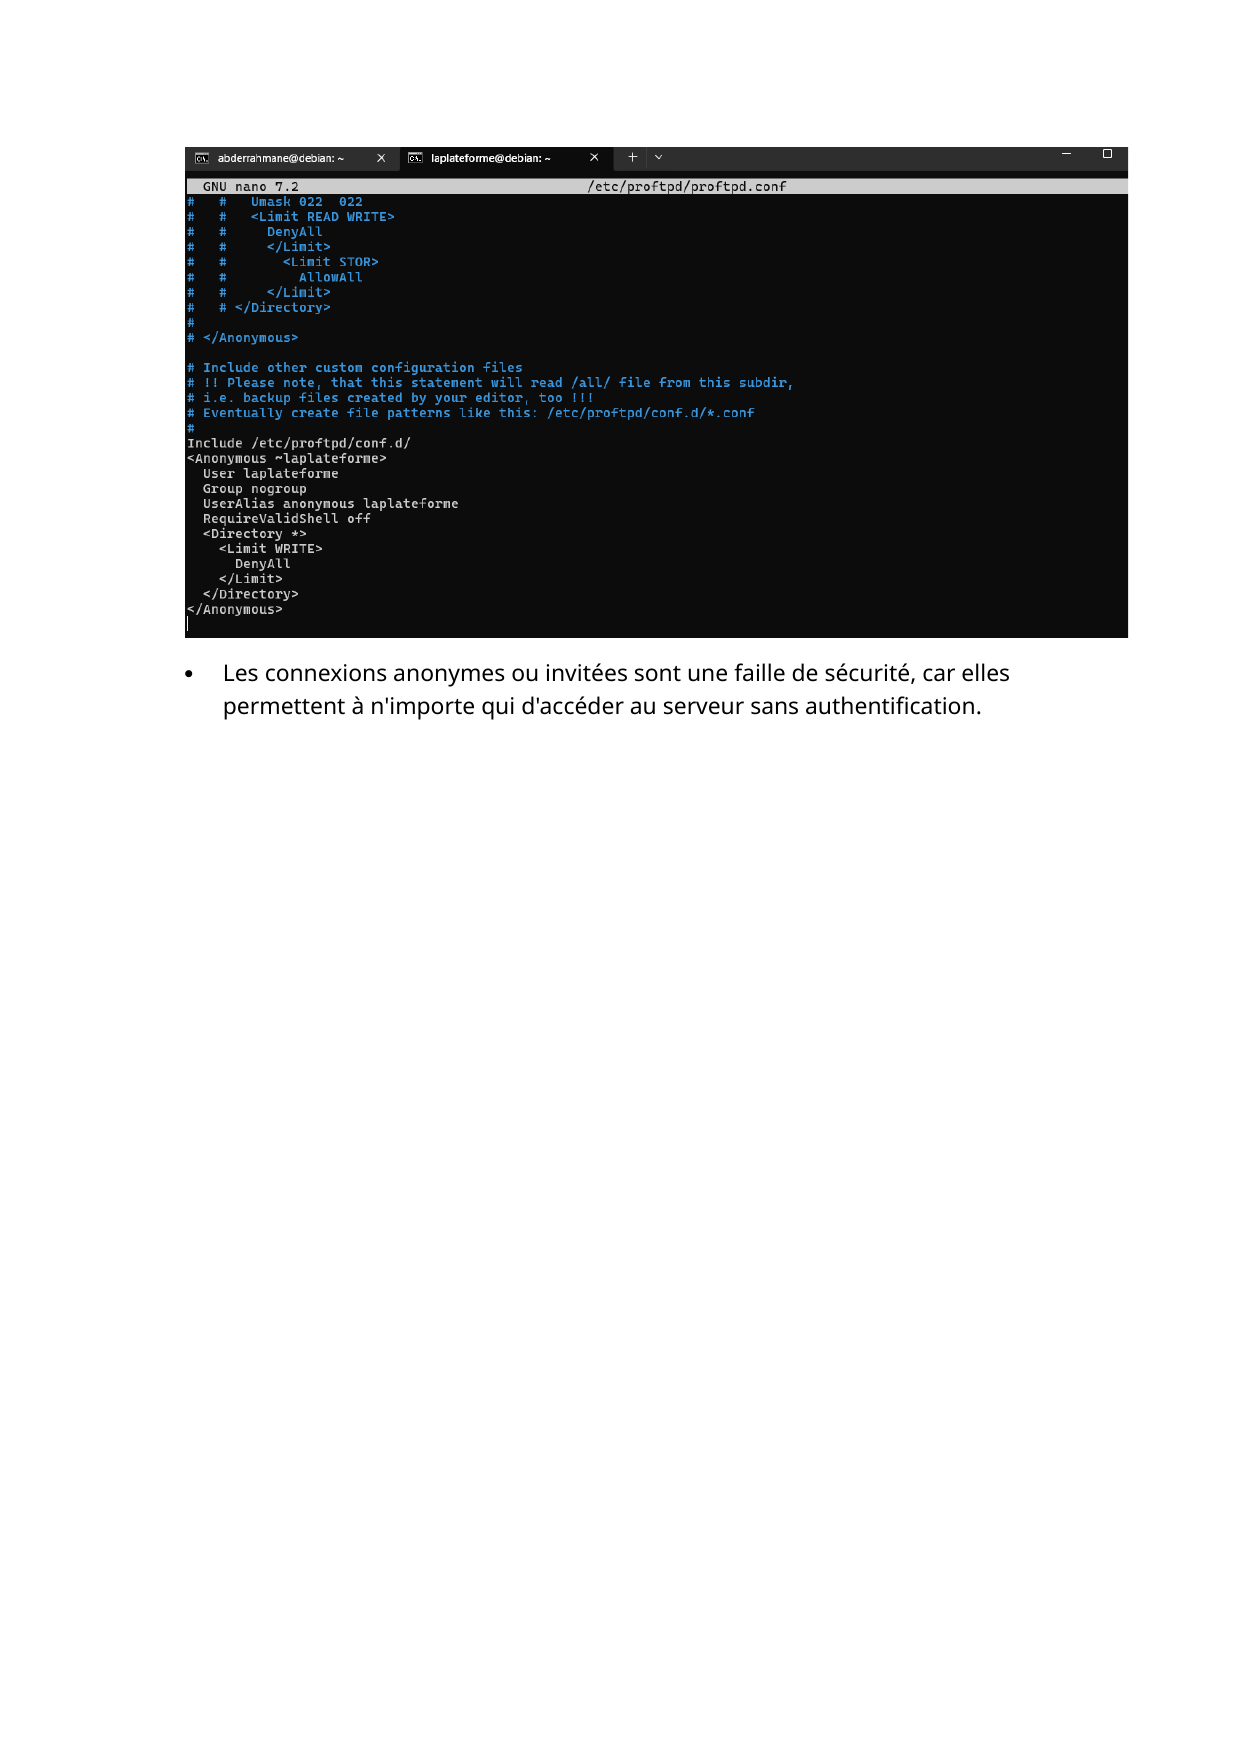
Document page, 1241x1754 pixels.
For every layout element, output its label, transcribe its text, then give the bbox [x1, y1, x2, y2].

list Les connexions anonymes ou invitées sont une faille de sécurité, car elles permettent à n'importe qui d'accéder au serveur sans authentification. [185, 657, 1093, 722]
